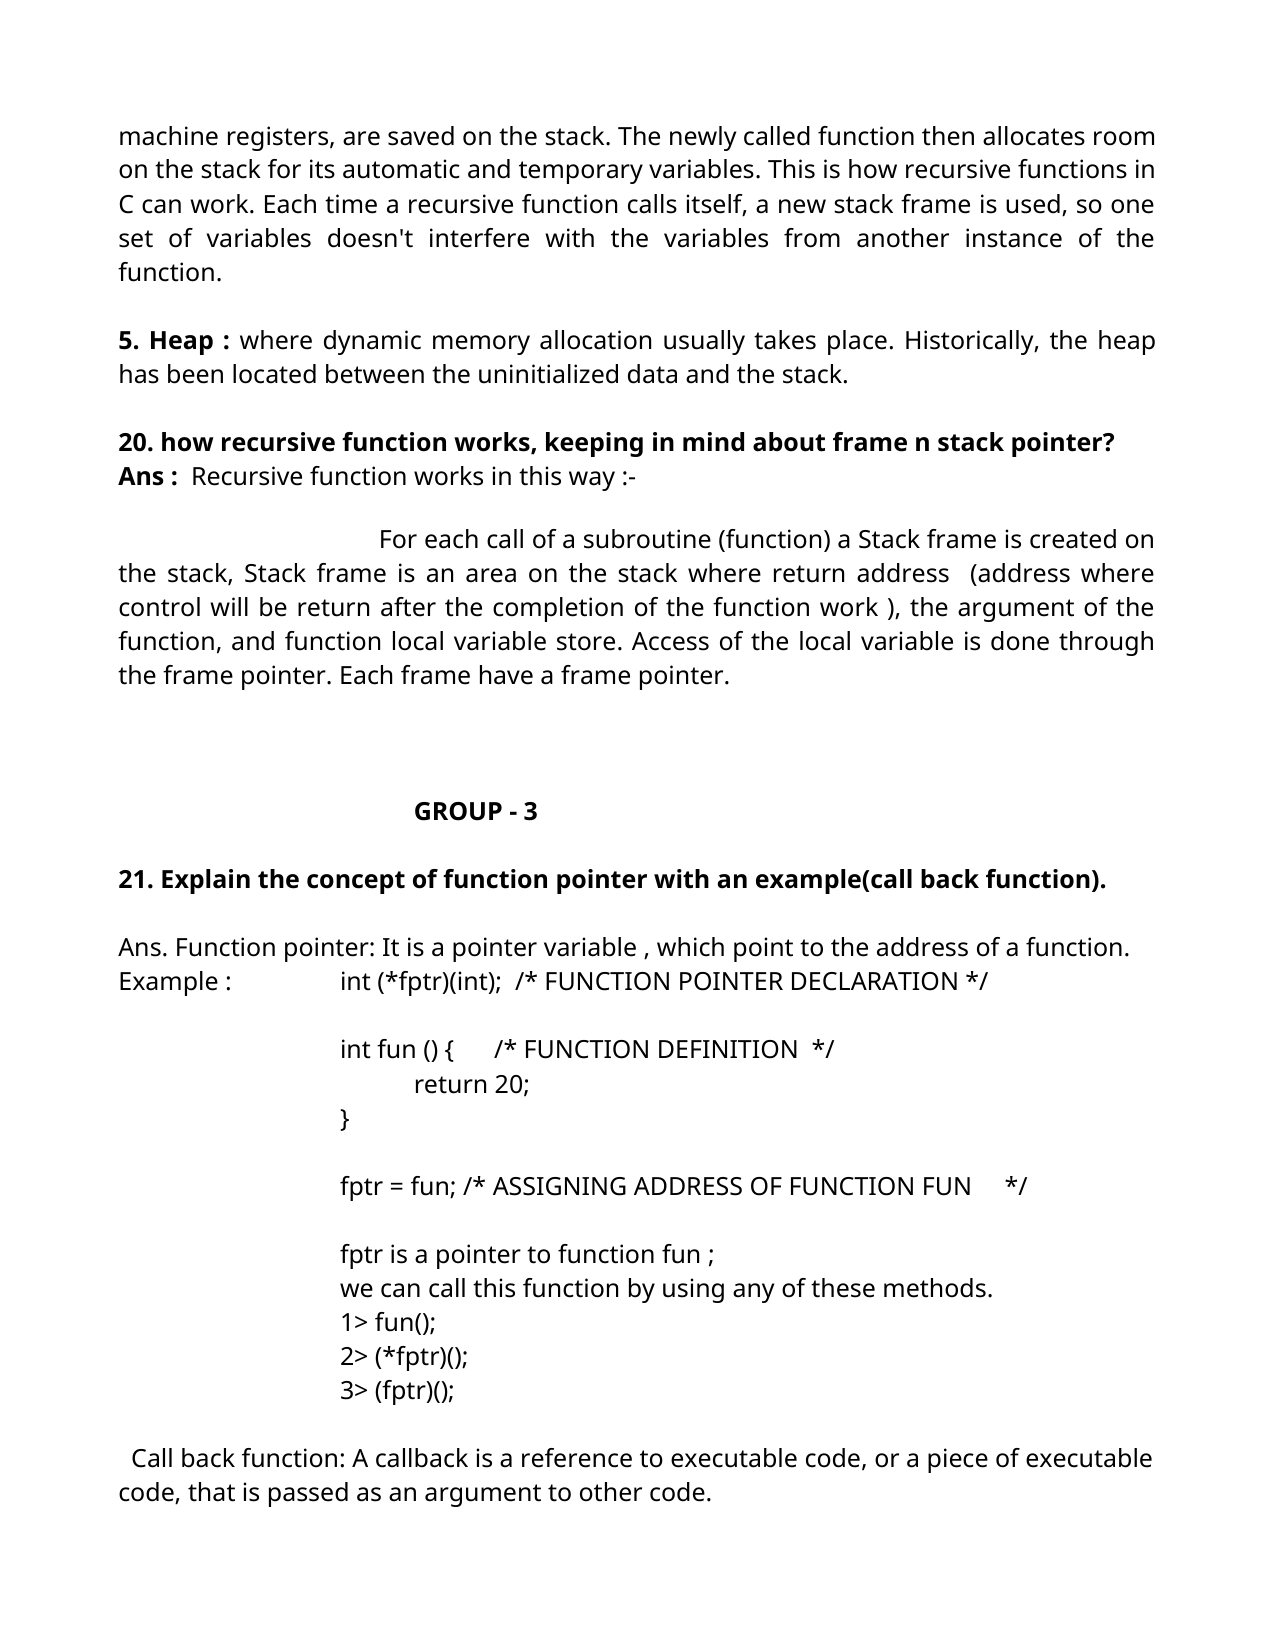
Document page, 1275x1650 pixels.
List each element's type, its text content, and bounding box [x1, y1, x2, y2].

text 21. Explain the concept of function pointer with an example(call back function). [118, 862, 1157, 896]
text For each call of a subroutine (function) a Stack frame is created on the stack, Stack frame is an area on the stack where return address (address where control will be return after the completion of the function work ), the argument of the function, and function local variable store. Access of the local variable is done through the frame pointer. Each frame have a frame pointer. [118, 521, 1157, 692]
text fptr is a pointer to function fun ; [118, 1237, 1157, 1271]
text fptr = fun; /* ASSIGNING ADDRESS OF FUNCTION FUN */ [118, 1168, 1157, 1202]
text machine registers, are saved on the stack. The newly called function then allocates room on the stack for its automatic and temporary variables. This is how recursive functions in C can work. Each time a recursive function calls itself, a new stack frame is used, so one set of variables doesn't interfere with the variables from another instance of the function. [118, 118, 1157, 288]
text } [118, 1100, 1157, 1134]
text 2> (*fptr)(); [118, 1339, 1157, 1373]
text 1> fun(); [118, 1305, 1157, 1339]
text 20. how recursive function works, keeping in mind about frame n stack pointer? [118, 425, 1157, 459]
text return 20; [118, 1066, 1157, 1100]
text 5. Heap : where dynamic memory allocation usually takes place. Historically, the heap has been located between the uninitialized data and the stack. [118, 322, 1157, 391]
text Example : int (*fptr)(int); /* FUNCTION POINTER DECLARATION */ [118, 964, 1157, 998]
text int fun () { /* FUNCTION DEFINITION */ [118, 1032, 1157, 1066]
text 3> (fptr)(); [118, 1373, 1157, 1407]
text we can call this function by using any of these methods. [118, 1271, 1157, 1305]
text GROUP - 3 [118, 794, 1157, 828]
text Ans. Function pointer: It is a pointer variable , which point to the address of a function. [118, 930, 1157, 964]
text Call back function: A callback is a reference to executable code, or a piece of executable code, that is passed as an argument to other code. [118, 1441, 1157, 1509]
text Ans : Recursive function works in this way :- [118, 459, 1157, 493]
